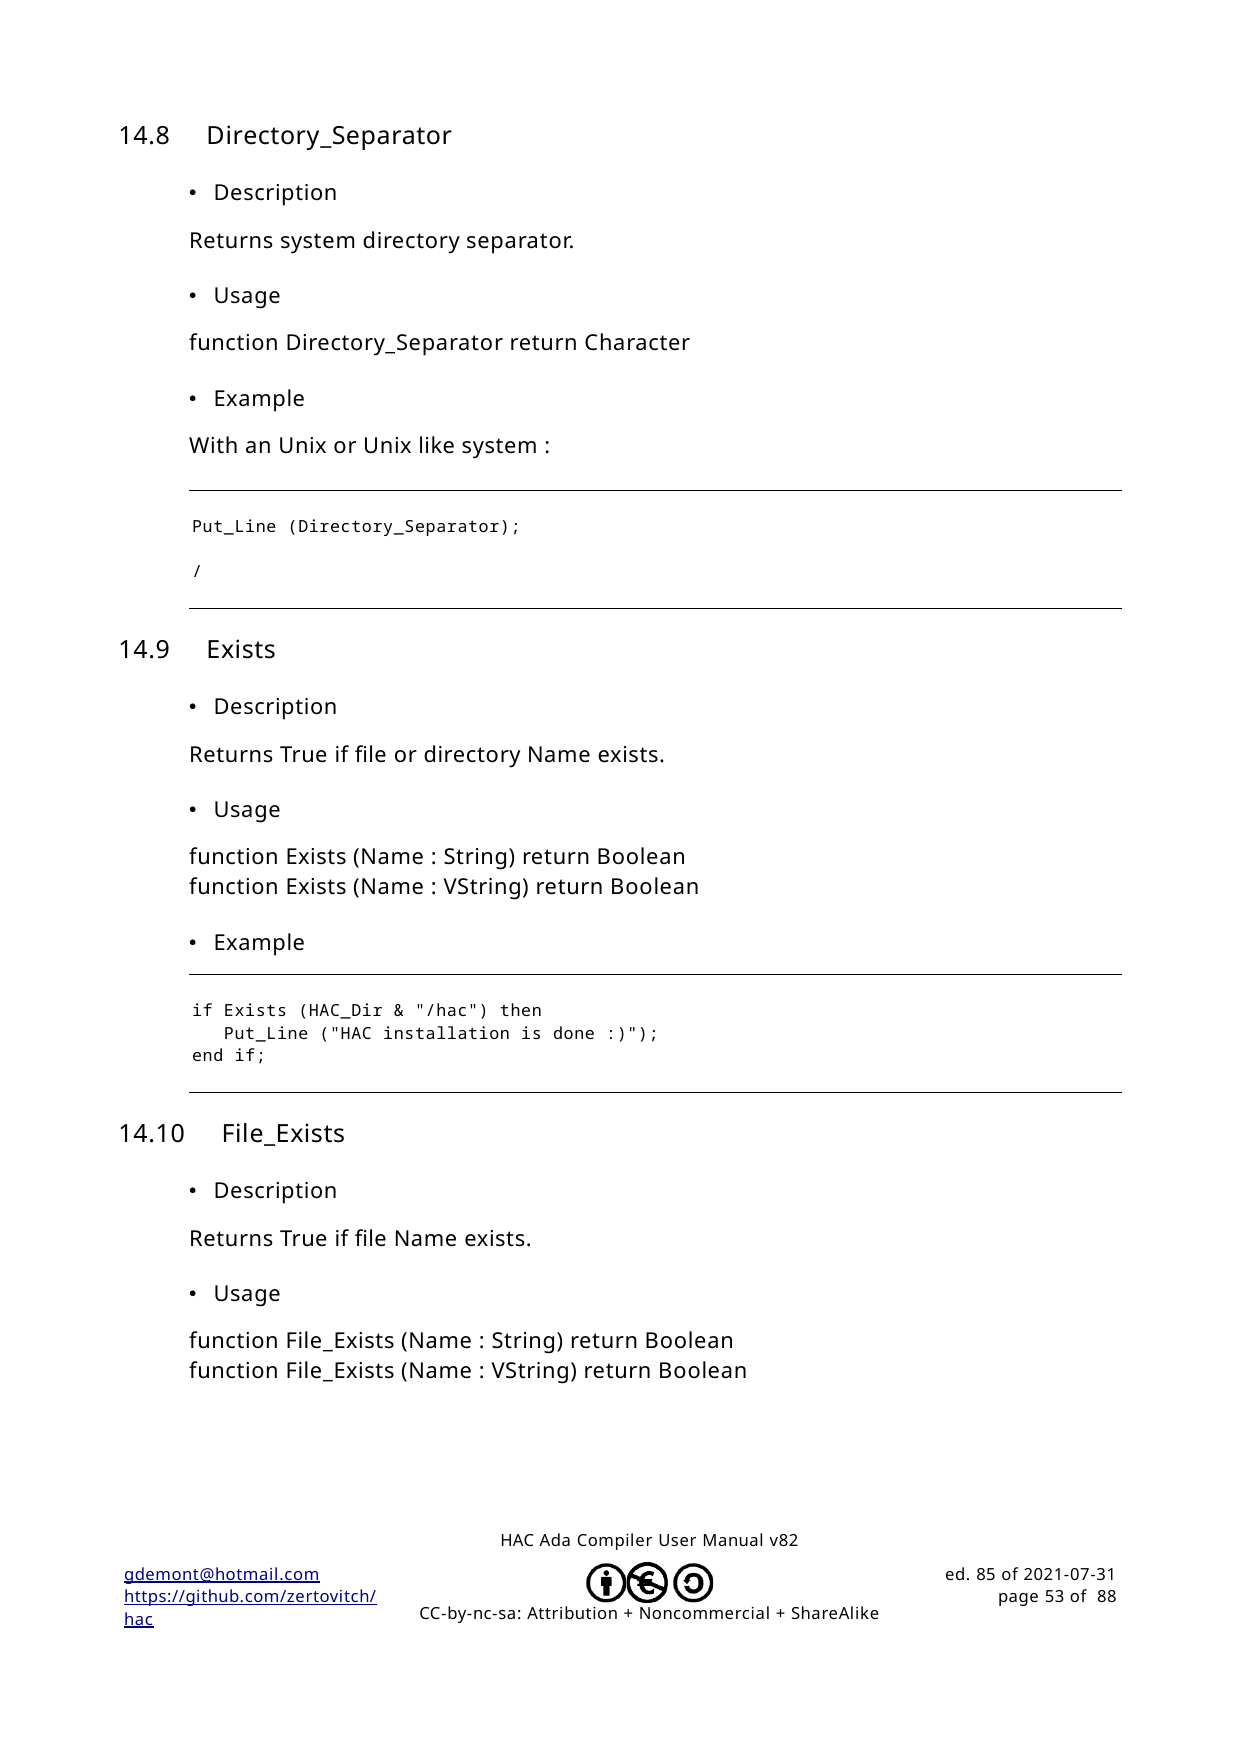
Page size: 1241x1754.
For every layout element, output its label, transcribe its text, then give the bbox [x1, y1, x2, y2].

text With an Unix or Unix like system : [189, 430, 1122, 460]
text Returns system directory separator. [189, 225, 1122, 255]
list end if; [189, 1041, 1122, 1092]
text function Directory_Separator return Character [189, 327, 1122, 357]
subtitle Usage [189, 278, 1122, 309]
picture [585, 1562, 668, 1603]
subtitle Usage [189, 1276, 1122, 1307]
picture [672, 1562, 714, 1603]
subtitle Directory_Separator [118, 118, 1122, 152]
subtitle Description [189, 690, 1122, 721]
text Returns True if file Name exists. [189, 1223, 1122, 1253]
text Returns True if file or directory Name exists. [189, 739, 1122, 769]
list Put_Line (Directory_Separator); [189, 491, 1122, 538]
subtitle Exists [118, 632, 1122, 666]
subtitle Usage [189, 792, 1122, 823]
subtitle Example [189, 925, 1122, 956]
subtitle File_Exists [118, 1116, 1122, 1150]
subtitle Example [189, 381, 1122, 412]
subtitle Description [189, 176, 1122, 207]
text function File_Exists (Name : String) return Boolean [189, 1325, 1122, 1355]
text function File_Exists (Name : VString) return Boolean [189, 1355, 1122, 1385]
text function Exists (Name : String) return Boolean [189, 841, 1122, 871]
list if Exists (HAC_Dir & "/hac") then [189, 975, 1122, 1019]
list Put_Line ("HAC installation is done :)"); [189, 1019, 1122, 1041]
text function Exists (Name : VString) return Boolean [189, 871, 1122, 901]
list / [189, 557, 1122, 583]
subtitle Description [189, 1174, 1122, 1205]
